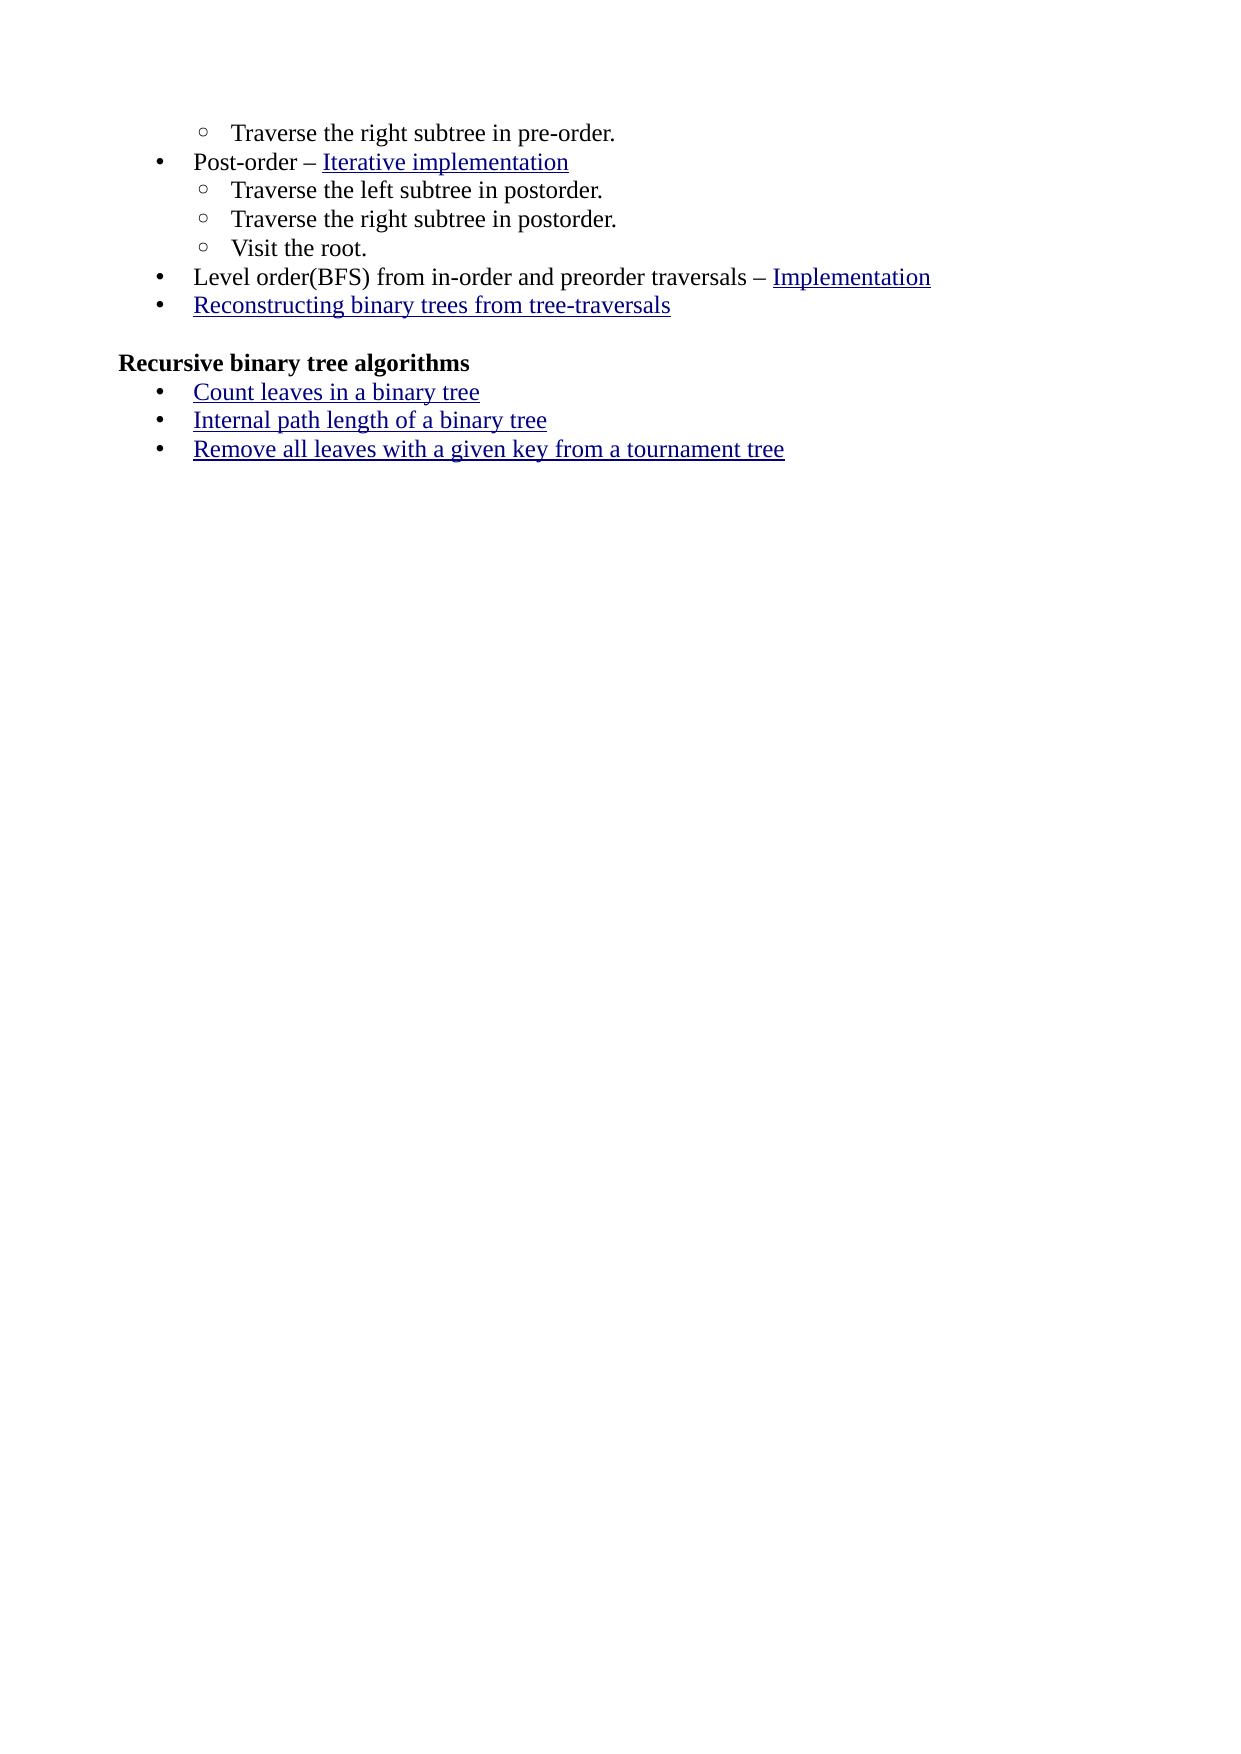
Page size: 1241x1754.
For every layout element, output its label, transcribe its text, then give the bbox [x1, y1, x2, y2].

list Traverse the left subtree in postorder. [193, 176, 1122, 204]
list Post-order – Iterative implementation [156, 147, 1122, 176]
text Recursive binary tree algorithms [118, 348, 1122, 377]
list Reconstructing binary trees from tree-traversals [156, 291, 1122, 319]
list Internal path length of a binary tree [156, 406, 1122, 434]
list Level order(BFS) from in-order and preorder traversals – Implementation [156, 262, 1122, 291]
list Traverse the right subtree in postorder. [193, 204, 1122, 233]
list Visit the root. [193, 233, 1122, 262]
list Count leaves in a binary tree [156, 377, 1122, 406]
list Remove all leaves with a given key from a tournament tree [156, 434, 1122, 463]
list Traverse the right subtree in pre-order. [193, 118, 1122, 147]
